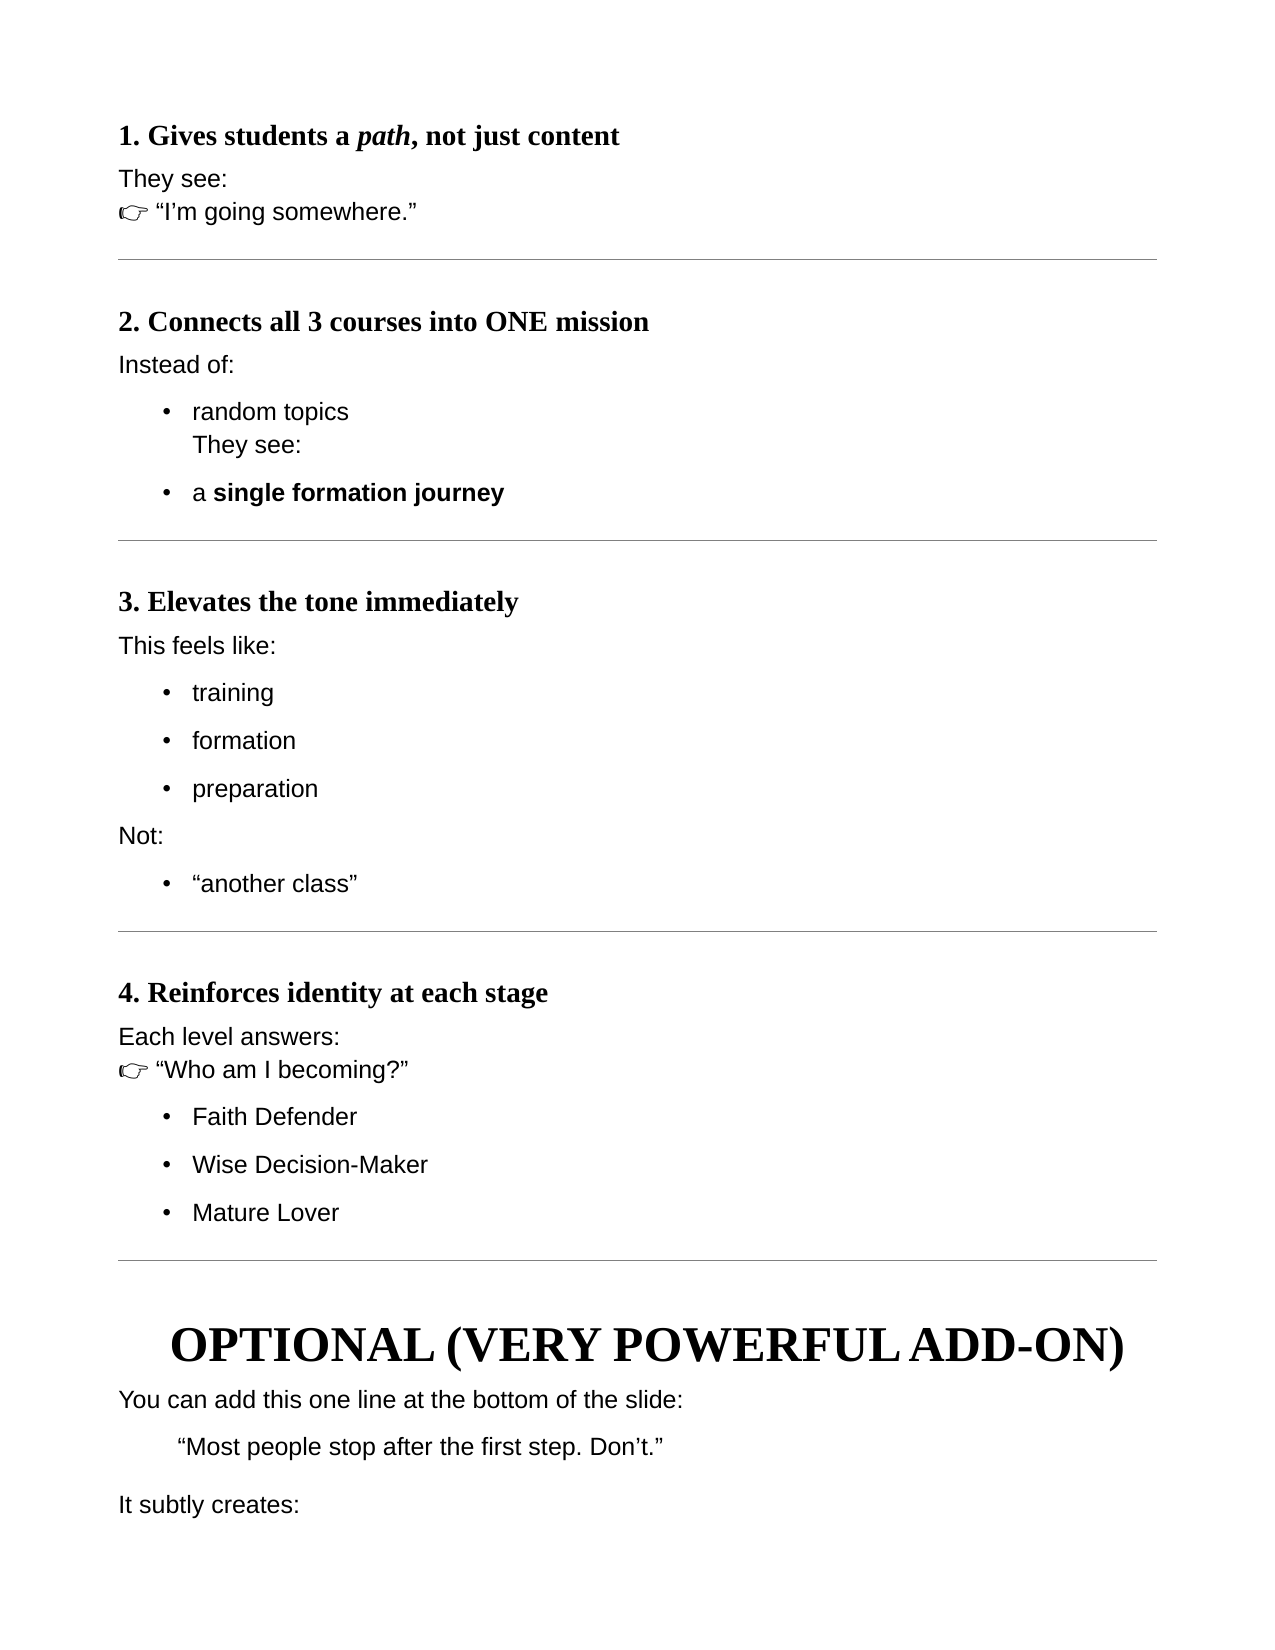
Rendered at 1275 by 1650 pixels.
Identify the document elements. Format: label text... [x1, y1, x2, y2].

subtitle 1. Gives students a path, not just content [118, 118, 1157, 152]
text Instead of: [118, 350, 1157, 378]
list random topics They see: [162, 397, 1157, 459]
text This feels like: [118, 631, 1157, 659]
subtitle 🧩 OPTIONAL (VERY POWERFUL ADD-ON) [118, 1314, 1157, 1372]
subtitle 4. Reinforces identity at each stage [118, 976, 1157, 1009]
list Wise Decision-Maker [162, 1150, 1157, 1179]
list Faith Defender [162, 1102, 1157, 1131]
list training [162, 678, 1157, 707]
subtitle 2. Connects all 3 courses into ONE mission [118, 304, 1157, 337]
subtitle 3. Elevates the tone immediately [118, 584, 1157, 618]
text “Most people stop after the first step. Don’t.” [177, 1432, 1098, 1461]
list formation [162, 726, 1157, 755]
text It subtly creates: [118, 1490, 1157, 1519]
list Mature Lover [162, 1198, 1157, 1226]
list preparation [162, 774, 1157, 802]
list “another class” [162, 869, 1157, 898]
text You can add this one line at the bottom of the slide: [118, 1384, 1157, 1413]
list a single formation journey [162, 478, 1157, 507]
text They see: 👉 “I’m going somewhere.” [118, 164, 1157, 226]
text Not: [118, 821, 1157, 850]
text Each level answers: 👉 “Who am I becoming?” [118, 1022, 1157, 1083]
